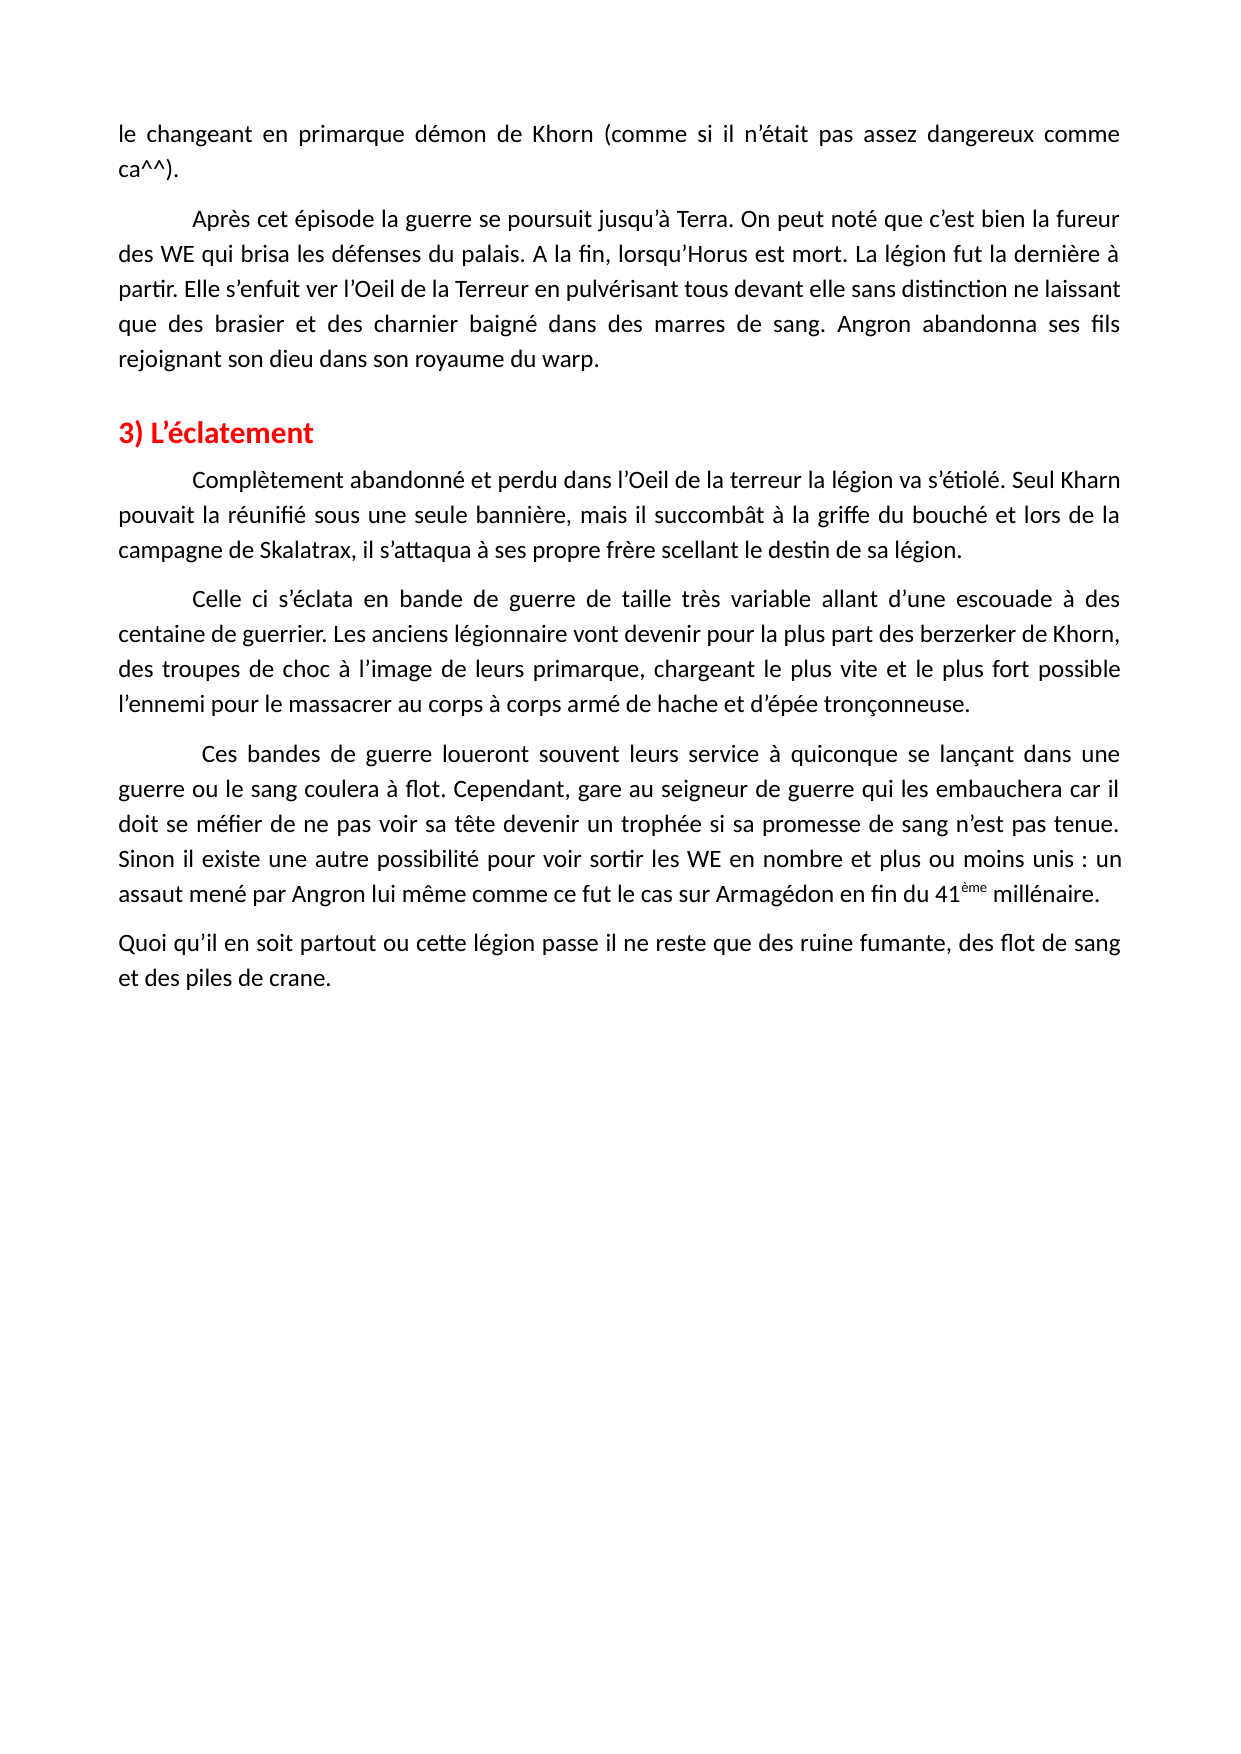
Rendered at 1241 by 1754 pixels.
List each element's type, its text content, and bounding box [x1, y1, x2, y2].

text Complètement abandonné et perdu dans l’Oeil de la terreur la légion va s’étiolé. Seul Kharn pouvait la réunifié sous une seule bannière, mais il succombât à la griffe du bouché et lors de la campagne de Skalatrax, il s’attaqua à ses propre frère scellant le destin de sa légion. [118, 464, 1122, 564]
text Ces bandes de guerre loueront souvent leurs service à quiconque se lançant dans une guerre ou le sang coulera à flot. Cependant, gare au seigneur de guerre qui les embauchera car il doit se méfier de ne pas voir sa tête devenir un trophée si sa promesse de sang n’est pas tenue. Sinon il existe une autre possibilité pour voir sortir les WE en nombre et plus ou moins unis : un assaut mené par Angron lui même comme ce fut le cas sur Armagédon en fin du 41ème millénaire. [118, 738, 1122, 908]
text le changeant en primarque démon de Khorn (comme si il n’était pas assez dangereux comme ca^^). [118, 118, 1122, 184]
text Quoi qu’il en soit partout ou cette légion passe il ne reste que des ruine fumante, des flot de sang et des piles de crane. [118, 927, 1122, 993]
subtitle 3) L’éclatement [118, 413, 1122, 451]
text Celle ci s’éclata en bande de guerre de taille très variable allant d’une escouade à des centaine de guerrier. Les anciens légionnaire vont devenir pour la plus part des berzerker de Khorn, des troupes de choc à l’image de leurs primarque, chargeant le plus vite et le plus fort possible l’ennemi pour le massacrer au corps à corps armé de hache et d’épée tronçonneuse. [118, 583, 1122, 719]
text Après cet épisode la guerre se poursuit jusqu’à Terra. On peut noté que c’est bien la fureur des WE qui brisa les défenses du palais. A la fin, lorsqu’Horus est mort. La légion fut la dernière à partir. Elle s’enfuit ver l’Oeil de la Terreur en pulvérisant tous devant elle sans distinction ne laissant que des brasier et des charnier baigné dans des marres de sang. Angron abandonna ses fils rejoignant son dieu dans son royaume du warp. [118, 203, 1122, 373]
